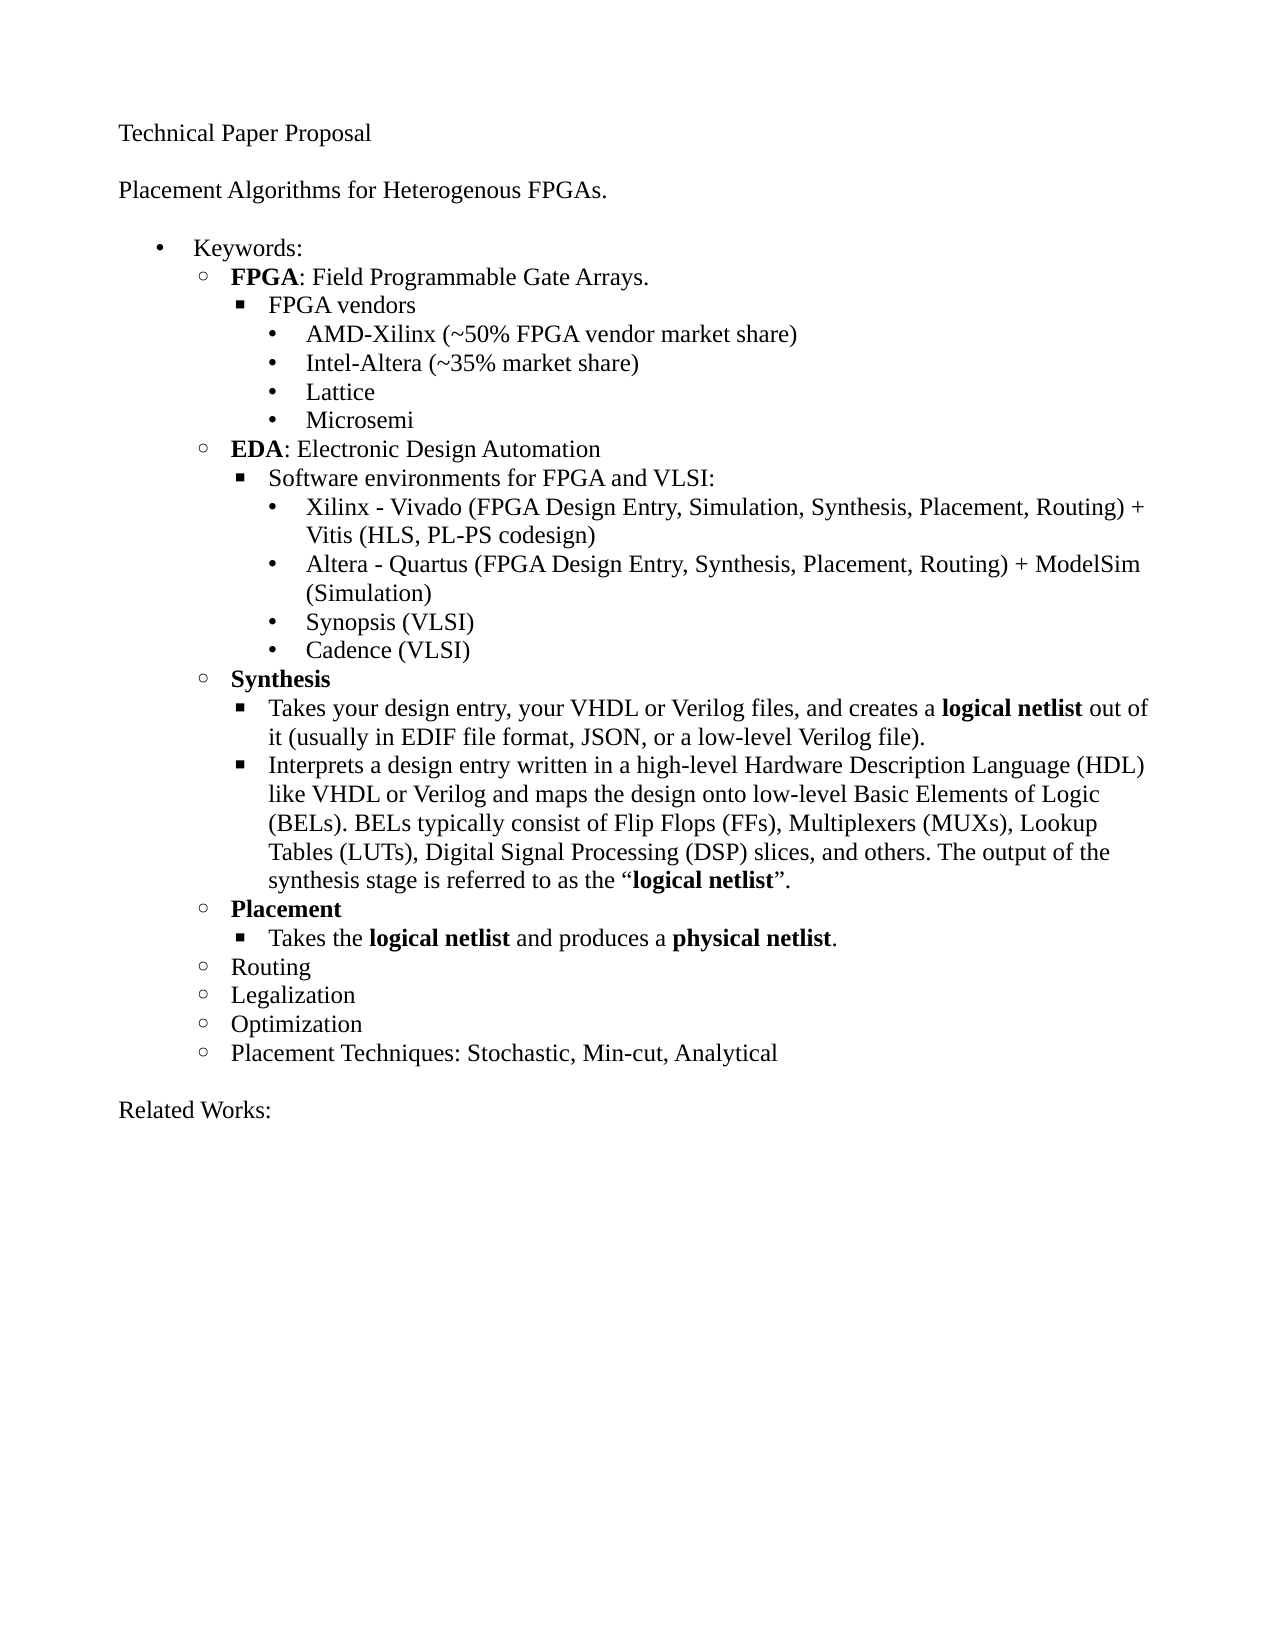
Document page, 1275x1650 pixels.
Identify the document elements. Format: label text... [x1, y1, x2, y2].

list Interprets a design entry written in a high-level Hardware Description Language (HDL) like VHDL or Verilog and maps the design onto low-level Basic Elements of Logic (BELs). BELs typically consist of Flip Flops (FFs), Multiplexers (MUXs), Lookup Tables (LUTs), Digital Signal Processing (DSP) slices, and others. The output of the synthesis stage is referred to as the “logical netlist”. [231, 751, 1157, 894]
list Synthesis [193, 664, 1157, 693]
list Software environments for FPGA and VLSI: [231, 463, 1157, 492]
list Placement [193, 894, 1157, 923]
list Takes the logical netlist and produces a physical netlist. [231, 923, 1157, 952]
list Routing [193, 952, 1157, 981]
list Cadence (VLSI) [268, 636, 1157, 664]
list Synopsis (VLSI) [268, 607, 1157, 636]
list Legalization [193, 981, 1157, 1009]
list Lattice [268, 377, 1157, 406]
list Xilinx - Vivado (FPGA Design Entry, Simulation, Synthesis, Placement, Routing) + Vitis (HLS, PL-PS codesign) [268, 492, 1157, 549]
list Microsemi [268, 406, 1157, 434]
list Intel-Altera (~35% market share) [268, 348, 1157, 377]
list EDA: Electronic Design Automation [193, 434, 1157, 463]
list Altera - Quartus (FPGA Design Entry, Synthesis, Placement, Routing) + ModelSim (Simulation) [268, 549, 1157, 607]
list AMD-Xilinx (~50% FPGA vendor market share) [268, 319, 1157, 348]
list FPGA vendors [231, 291, 1157, 319]
list Optimization [193, 1009, 1157, 1038]
text Related Works: [118, 1096, 1157, 1124]
text Technical Paper Proposal [118, 118, 1157, 147]
list Keywords: [156, 233, 1157, 262]
list FPGA: Field Programmable Gate Arrays. [193, 262, 1157, 291]
list Takes your design entry, your VHDL or Verilog files, and creates a logical netlist out of it (usually in EDIF file format, JSON, or a low-level Verilog file). [231, 693, 1157, 751]
text Placement Algorithms for Heterogenous FPGAs. [118, 176, 1157, 204]
list Placement Techniques: Stochastic, Min-cut, Analytical [193, 1038, 1157, 1067]
